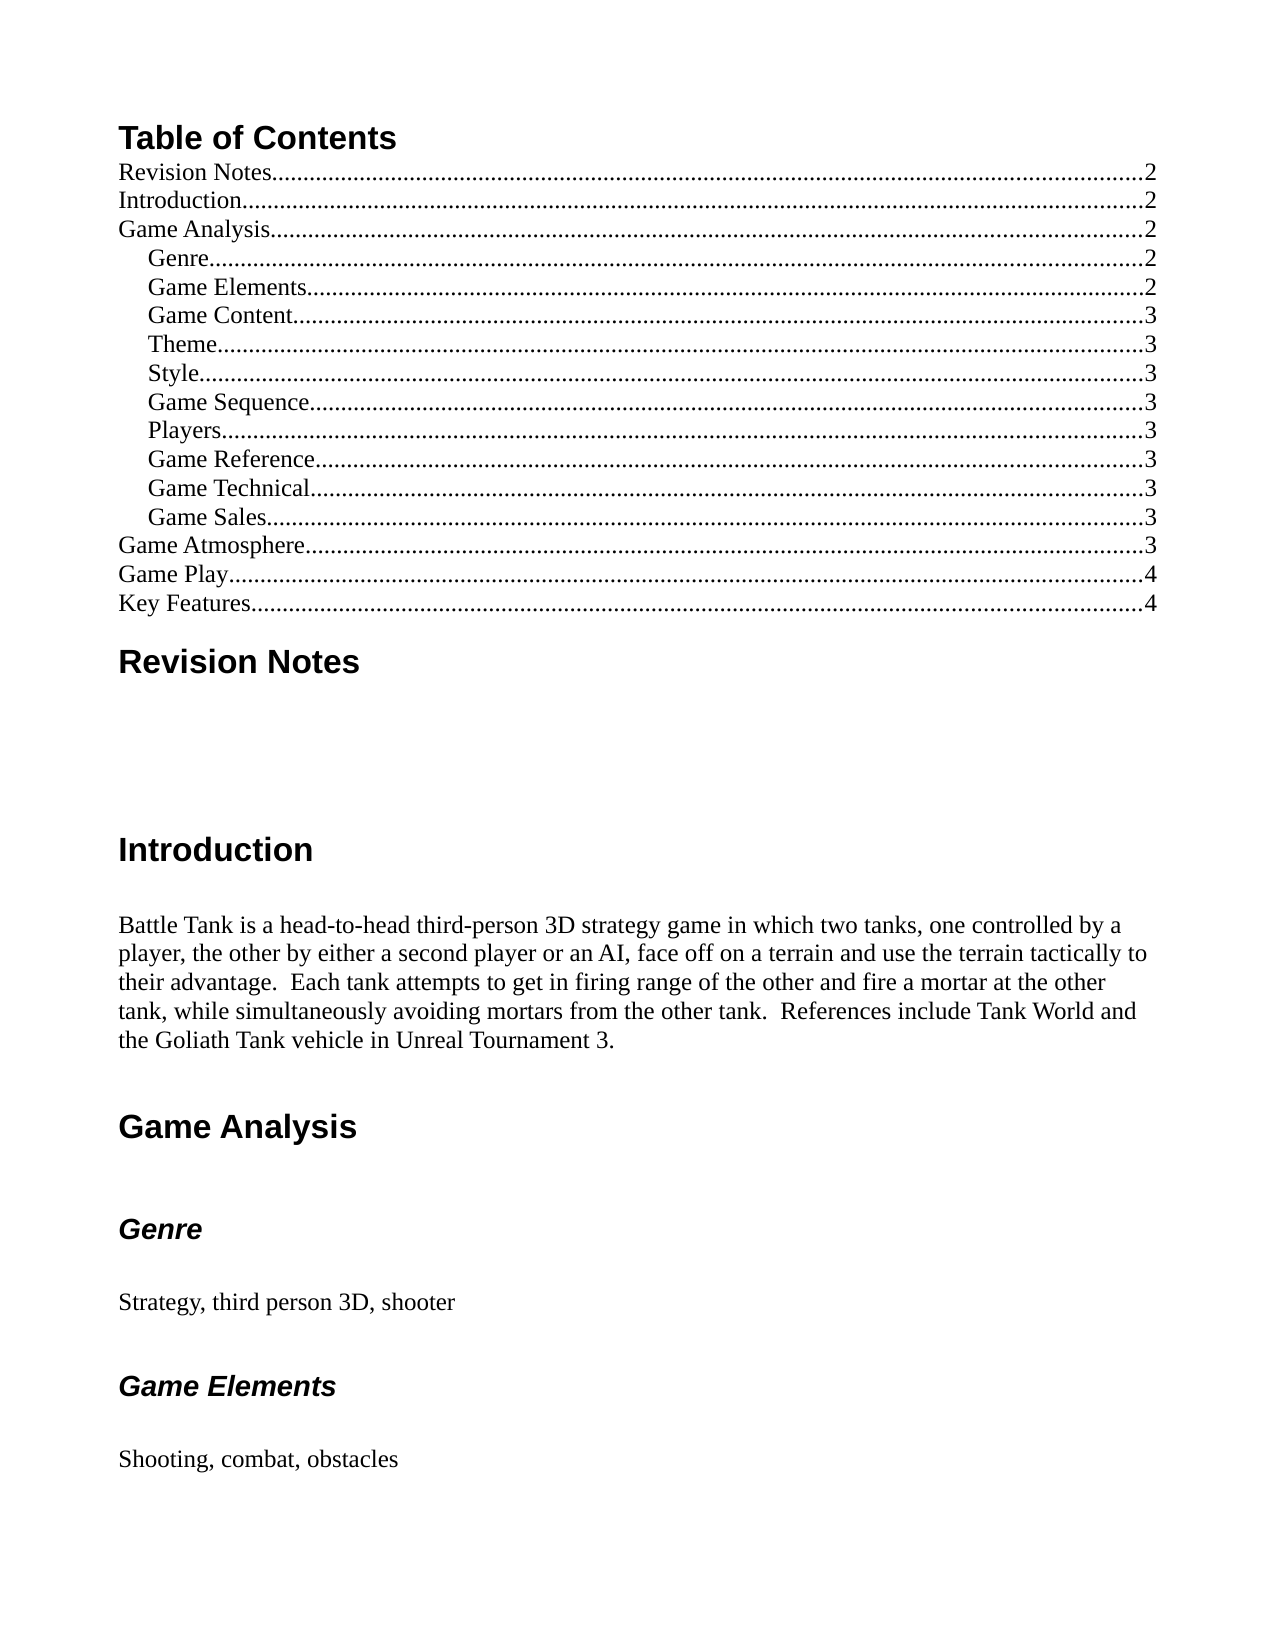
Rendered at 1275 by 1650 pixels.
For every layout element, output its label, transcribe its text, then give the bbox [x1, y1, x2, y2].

text Theme 3 [148, 329, 1157, 358]
text Game Content 3 [148, 300, 1157, 329]
text Key Features 4 [118, 588, 1157, 617]
text Game Elements 2 [148, 272, 1157, 300]
subtitle Table of Contents [118, 118, 1157, 157]
text Style 3 [148, 358, 1157, 387]
text Game Technical 3 [148, 473, 1157, 502]
text Game Analysis 2 [118, 214, 1157, 243]
text Introduction 2 [118, 185, 1157, 214]
subtitle Revision Notes [118, 642, 1157, 680]
subtitle Game Analysis [118, 1107, 1157, 1146]
text Shooting, combat, obstacles [118, 1444, 1157, 1473]
text Game Sales 3 [148, 502, 1157, 530]
text Genre 2 [148, 243, 1157, 272]
text Game Play 4 [118, 559, 1157, 588]
text Players 3 [148, 415, 1157, 444]
text Revision Notes 2 [118, 157, 1157, 185]
subtitle Genre [118, 1212, 1157, 1246]
subtitle Introduction [118, 830, 1157, 868]
text Game Reference 3 [148, 444, 1157, 473]
subtitle Game Elements [118, 1369, 1157, 1403]
text Battle Tank is a head-to-head third-person 3D strategy game in which two tanks, one controlled by a player, the other by either a second player or an AI, face off on a terrain and use the terrain tactically to their advantage. Each tank attempts to get in firing range of the other and fire a mortar at the other tank, while simultaneously avoiding mortars from the other tank. References include Tank World and the Goliath Tank vehicle in Unreal Tournament 3. [118, 910, 1157, 1053]
text Game Sequence 3 [148, 387, 1157, 415]
text Strategy, third person 3D, shooter [118, 1287, 1157, 1316]
text Game Atmosphere 3 [118, 530, 1157, 559]
